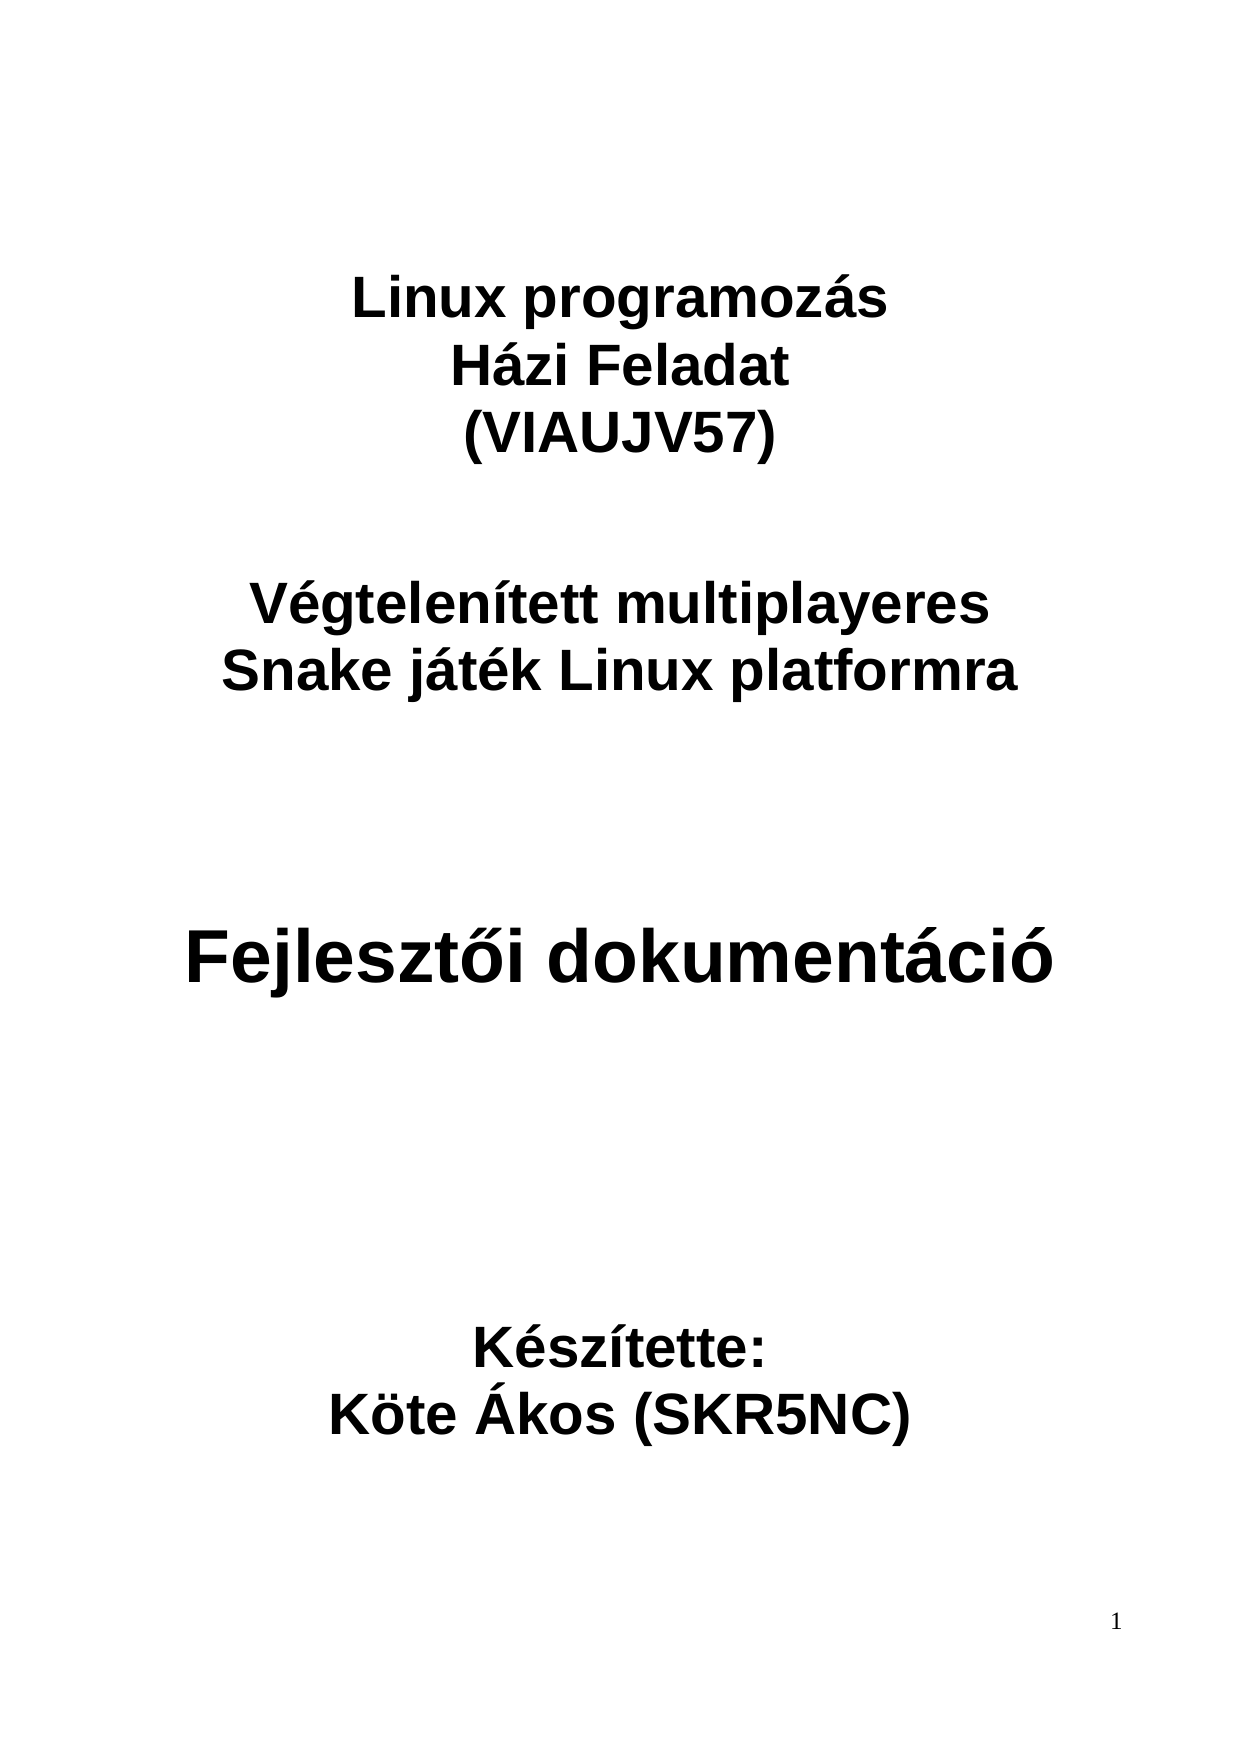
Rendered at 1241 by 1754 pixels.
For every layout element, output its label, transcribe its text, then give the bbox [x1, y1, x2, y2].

title Készítette: Köte Ákos (SKR5NC) [118, 1312, 1122, 1446]
title Végtelenített multiplayeres Snake játék Linux platformra [118, 569, 1122, 703]
title Fejlesztői dokumentáció [118, 912, 1122, 998]
title Linux programozás Házi Feladat (VIAUJV57) [118, 263, 1122, 531]
